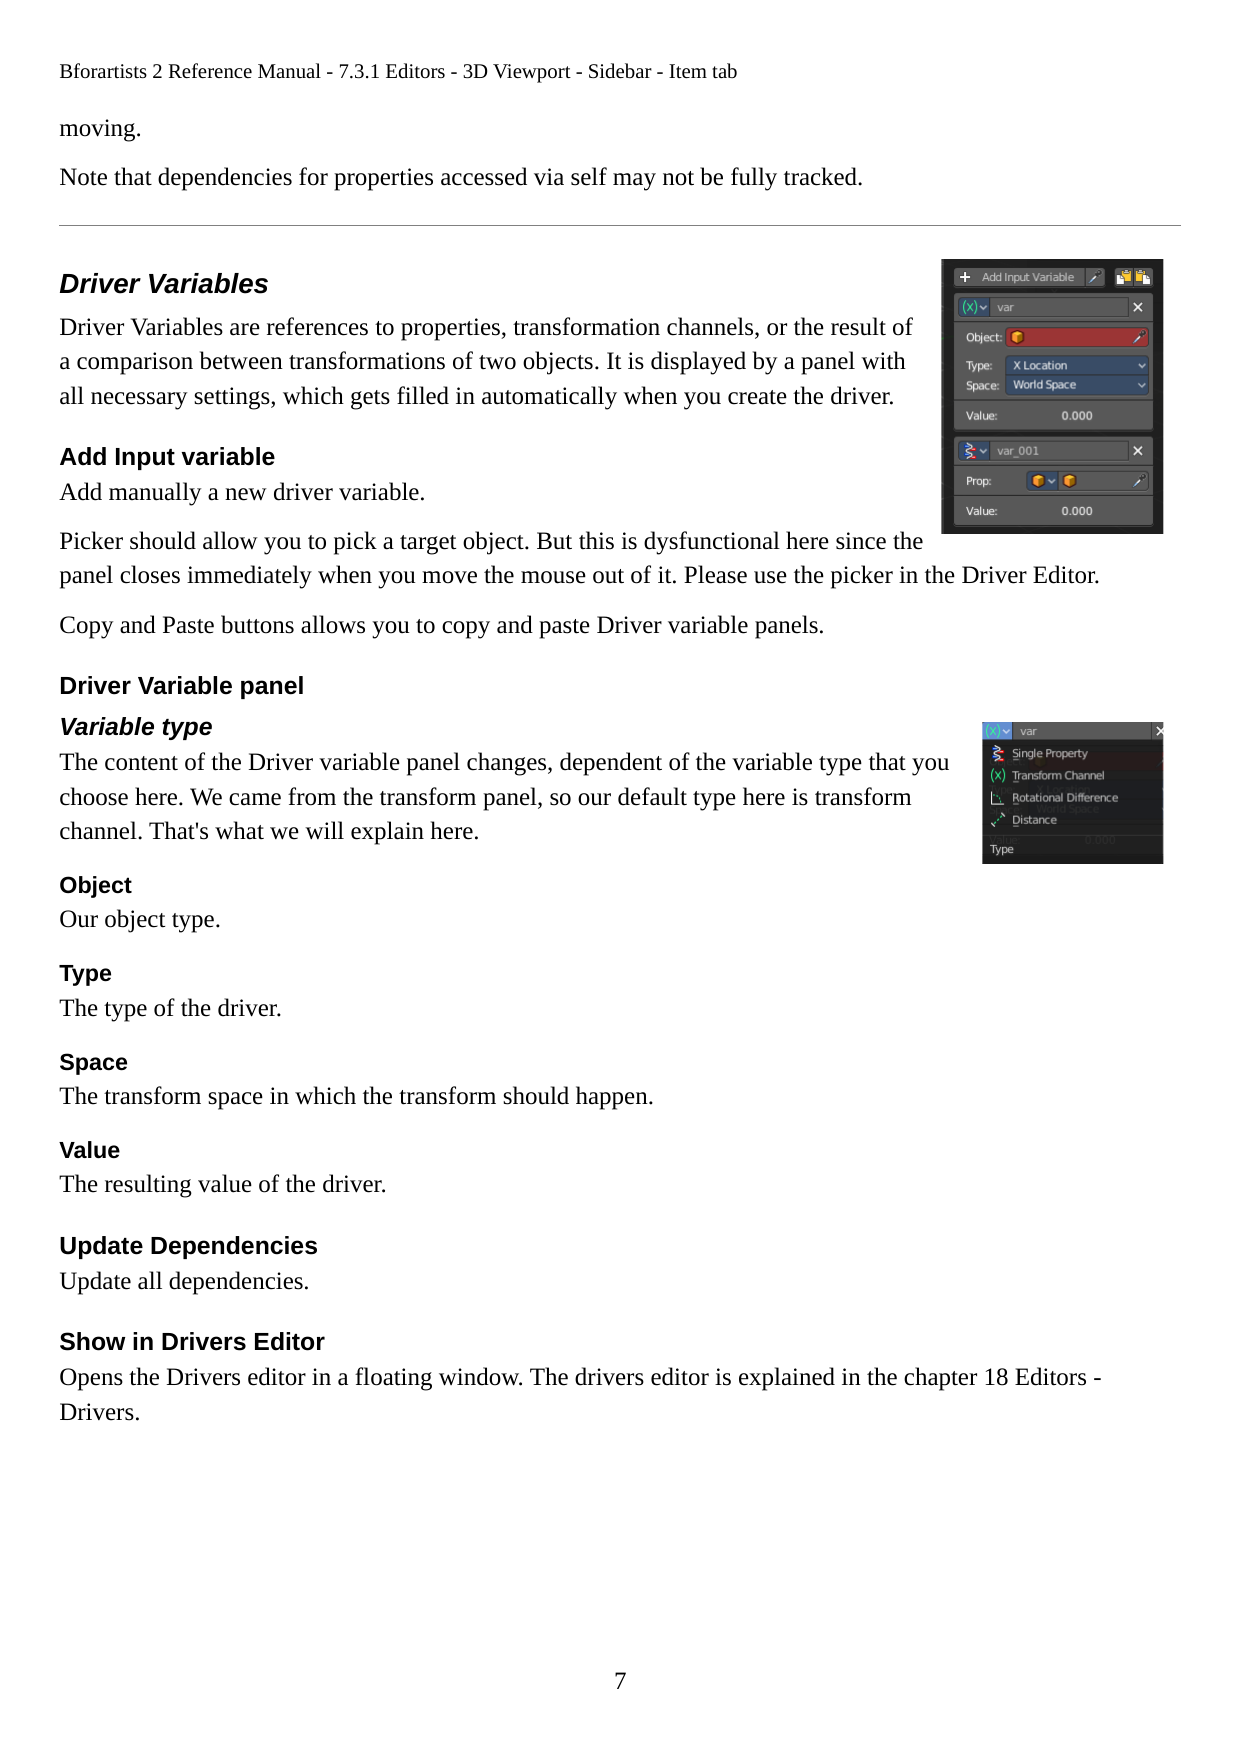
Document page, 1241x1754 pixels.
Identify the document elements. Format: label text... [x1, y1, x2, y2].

subtitle Show in Drivers Editor [59, 1327, 1181, 1356]
text moving. [59, 113, 1181, 141]
text Our object type. [59, 904, 1181, 933]
subtitle Driver Variables [59, 267, 941, 299]
text The content of the Driver variable panel changes, dependent of the variable type that you choose here. We came from the transform panel, so our default type here is transform channel. That's what we will explain here. [59, 747, 982, 845]
text Opens the Drivers editor in a floating window. The drivers editor is explained in the chapter 18 Editors - Drivers. [59, 1362, 1181, 1425]
subtitle Variable type [59, 712, 1181, 741]
picture [982, 722, 1164, 864]
text The transform space in which the transform should happen. [59, 1081, 1181, 1110]
text Note that dependencies for properties accessed via self may not be fully tracked. [59, 162, 1181, 190]
subtitle Driver Variable panel [59, 671, 1181, 700]
text The type of the driver. [59, 993, 1181, 1021]
picture [941, 259, 1164, 534]
text Picker should allow you to pick a target object. But this is dysfunctional here since the panel closes immediately when you move the mouse out of it. Please use the picker in the Driver Editor. [59, 526, 1181, 589]
subtitle [1164, 442, 1181, 471]
subtitle Update Dependencies [59, 1231, 1181, 1259]
text Copy and Paste buttons allows you to copy and paste Driver variable panels. [59, 610, 1181, 638]
subtitle Type [59, 960, 1181, 986]
subtitle [1164, 267, 1181, 299]
text Add manually a new driver variable. [59, 477, 941, 506]
text Update all dependencies. [59, 1266, 1181, 1294]
subtitle Value [59, 1136, 1181, 1163]
text Driver Variables are references to properties, transformation channels, or the result of a comparison between transformations of two objects. It is displayed by a panel with all necessary settings, which gets filled in automatically when you create the driver. [59, 312, 941, 409]
text The resulting value of the driver. [59, 1169, 1181, 1198]
subtitle Space [59, 1048, 1181, 1075]
subtitle Add Input variable [59, 442, 941, 471]
subtitle Object [59, 871, 1181, 898]
